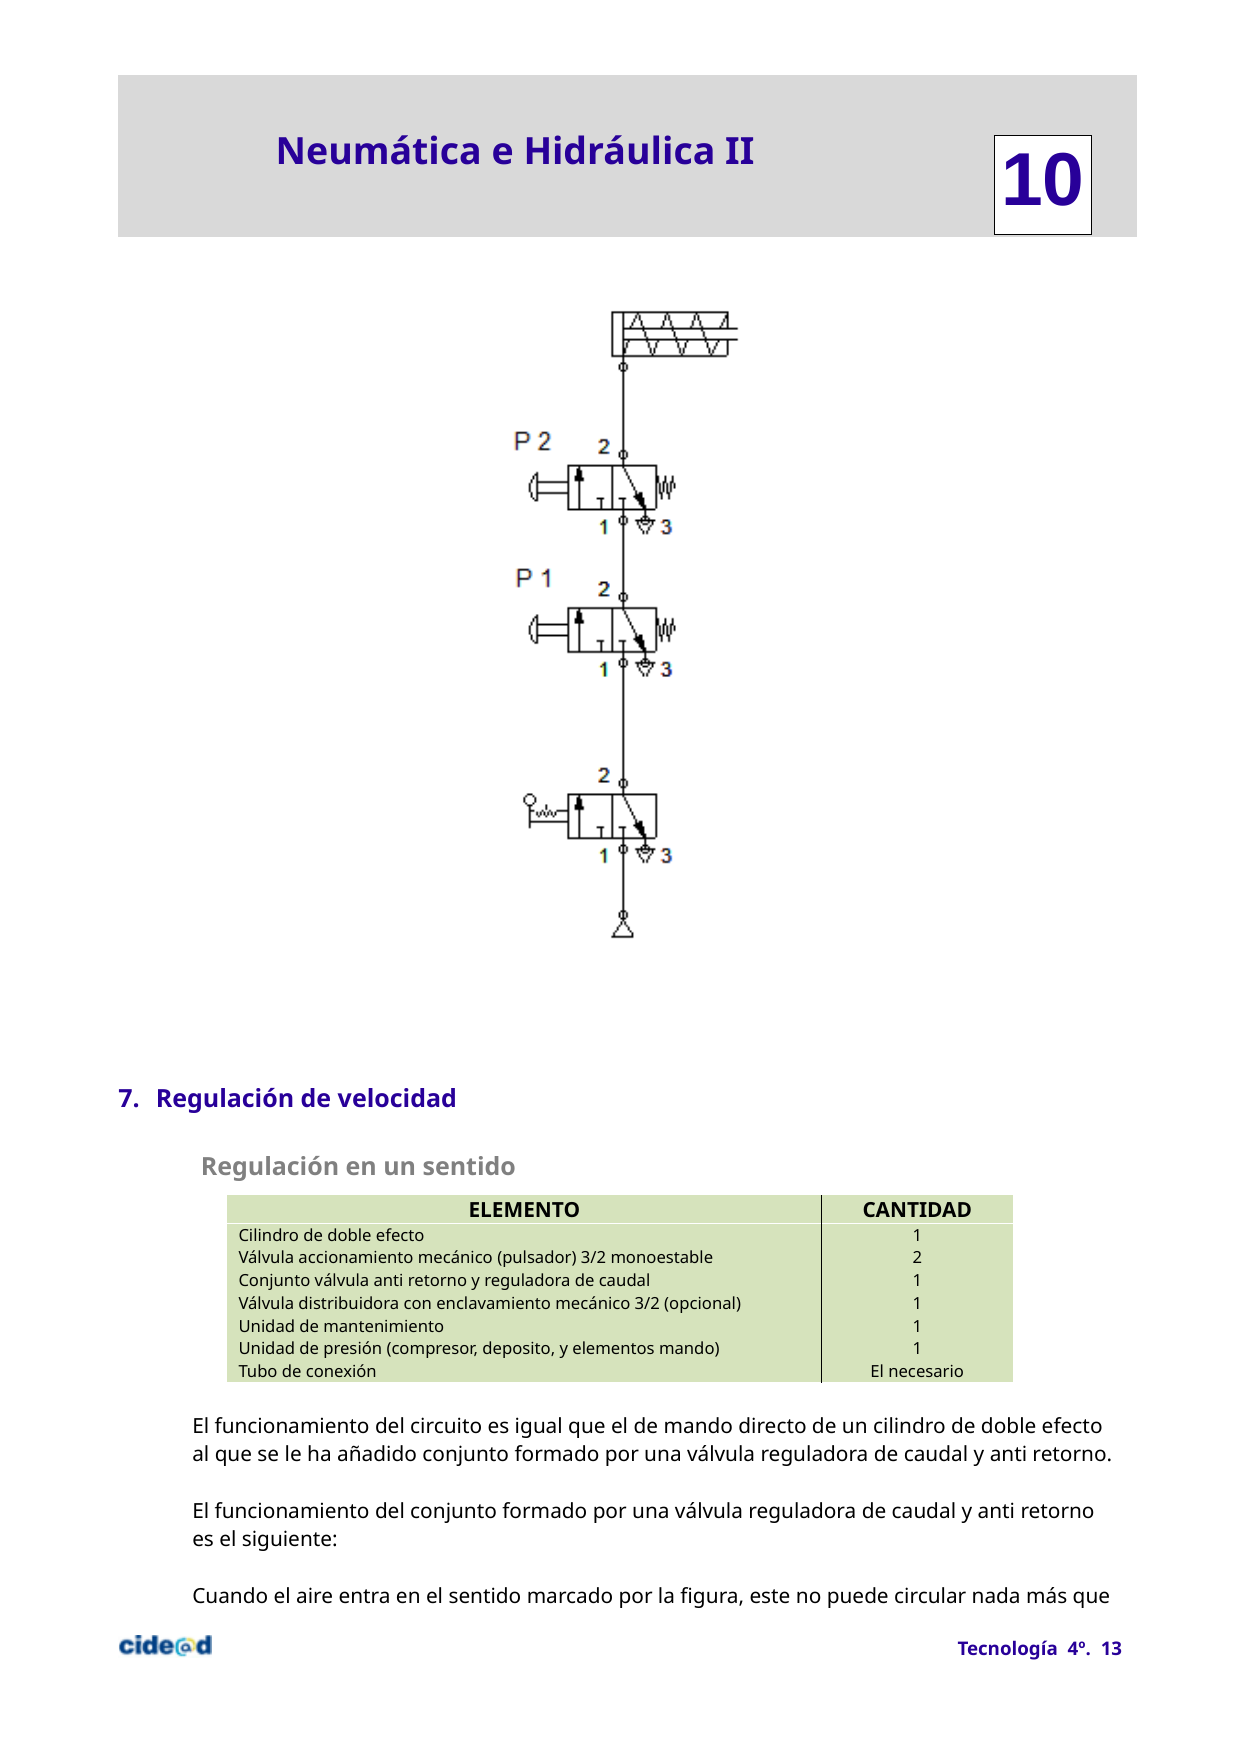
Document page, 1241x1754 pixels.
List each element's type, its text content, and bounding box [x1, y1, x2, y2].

table_cell Conjunto válvula anti retorno y reguladora de caudal [227, 1269, 821, 1292]
table_cell 1 [822, 1292, 1013, 1314]
table_cell Válvula accionamiento mecánico (pulsador) 3/2 monoestable [227, 1246, 821, 1269]
table_cell 1 [822, 1269, 1013, 1292]
table_header ELEMENTO [227, 1195, 821, 1223]
list Regulación en un sentido [156, 1148, 1122, 1182]
table_cell 1 [822, 1337, 1013, 1360]
table_cell El necesario [822, 1360, 1013, 1382]
table_cell Unidad de mantenimiento [227, 1314, 821, 1337]
list Regulación de velocidad [118, 1080, 1122, 1114]
text Cuando el aire entra en el sentido marcado por la figura, este no puede circular nada más que [192, 1581, 1122, 1610]
picture [446, 288, 795, 982]
table_header CANTIDAD [822, 1195, 1013, 1223]
table_cell 1 [822, 1314, 1013, 1337]
table_cell Cilindro de doble efecto [227, 1224, 821, 1246]
picture [118, 1635, 212, 1658]
table_cell 1 [822, 1224, 1013, 1246]
text El funcionamiento del circuito es igual que el de mando directo de un cilindro de doble efecto al que se le ha añadido conjunto formado por una válvula reguladora de caudal y anti retorno. [192, 1411, 1122, 1468]
table_cell Válvula distribuidora con enclavamiento mecánico 3/2 (opcional) [227, 1292, 821, 1314]
table_cell Unidad de presión (compresor, deposito, y elementos mando) [227, 1337, 821, 1360]
table_cell 2 [822, 1246, 1013, 1269]
table_cell Tubo de conexión [227, 1360, 821, 1382]
text El funcionamiento del conjunto formado por una válvula reguladora de caudal y anti retorno es el siguiente: [192, 1496, 1122, 1553]
